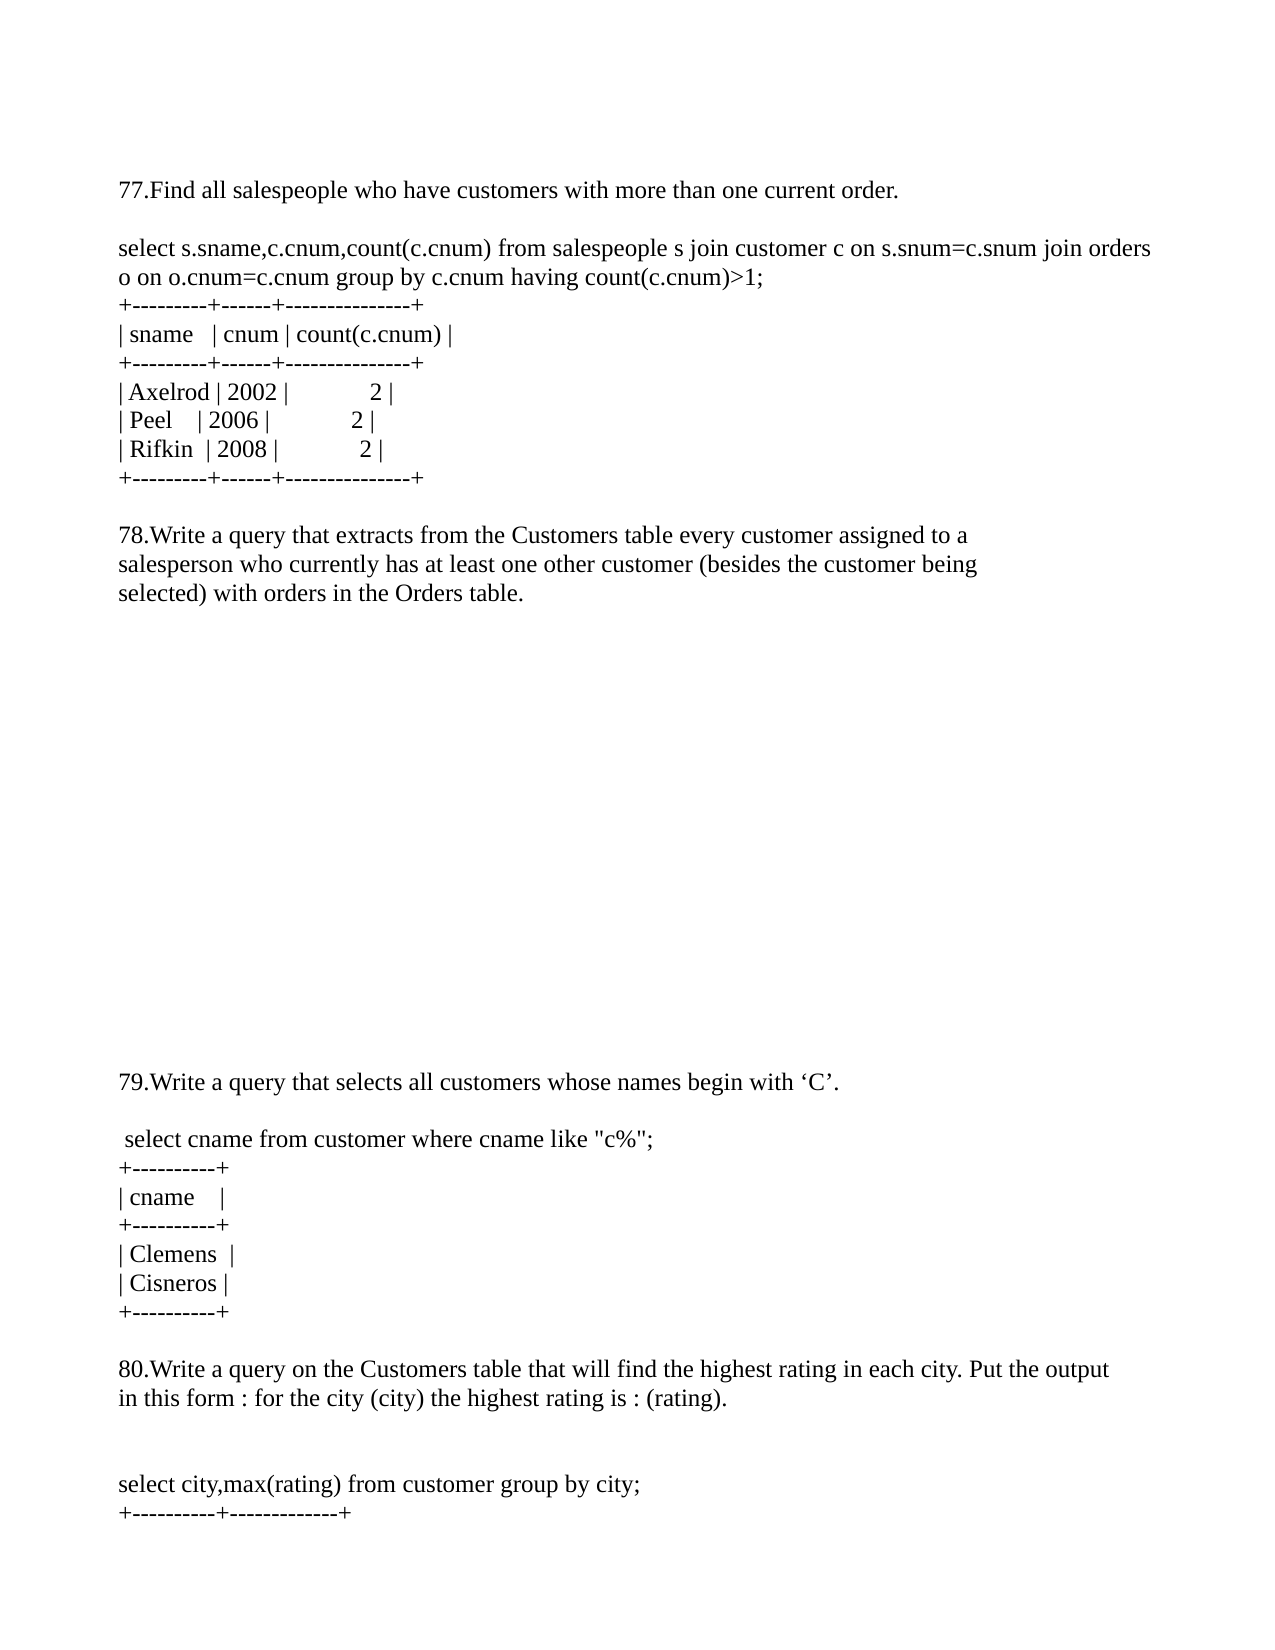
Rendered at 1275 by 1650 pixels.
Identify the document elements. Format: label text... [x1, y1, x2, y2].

text | Cisneros | [118, 1268, 1157, 1297]
text select city,max(rating) from customer group by city; [118, 1469, 1157, 1498]
text +---------+------+---------------+ [118, 348, 1157, 377]
text select cname from customer where cname like "c%"; [118, 1124, 1157, 1153]
text +---------+------+---------------+ [118, 291, 1157, 319]
text 80.Write a query on the Customers table that will find the highest rating in each city. Put the output [118, 1354, 1157, 1383]
text | sname | cnum | count(c.cnum) | [118, 319, 1157, 348]
text 77.Find all salespeople who have customers with more than one current order. [118, 176, 1157, 204]
text select s.sname,c.cnum,count(c.cnum) from salespeople s join customer c on s.snum=c.snum join orders o on o.cnum=c.cnum group by c.cnum having count(c.cnum)>1; [118, 233, 1157, 291]
text | Clemens | [118, 1239, 1157, 1268]
text 78.Write a query that extracts from the Customers table every customer assigned to a [118, 521, 1157, 549]
text | Axelrod | 2002 | 2 | [118, 377, 1157, 406]
text +----------+ [118, 1153, 1157, 1182]
text | Rifkin | 2008 | 2 | [118, 434, 1157, 463]
text salesperson who currently has at least one other customer (besides the customer being [118, 549, 1157, 578]
text +----------+ [118, 1211, 1157, 1239]
text in this form : for the city (city) the highest rating is : (rating). [118, 1383, 1157, 1412]
text 79.Write a query that selects all customers whose names begin with ‘C’. [118, 1067, 1157, 1096]
text | Peel | 2006 | 2 | [118, 406, 1157, 434]
text +----------+-------------+ [118, 1498, 1157, 1527]
text +---------+------+---------------+ [118, 463, 1157, 492]
text selected) with orders in the Orders table. [118, 578, 1157, 607]
text | cname | [118, 1182, 1157, 1211]
text +----------+ [118, 1297, 1157, 1326]
